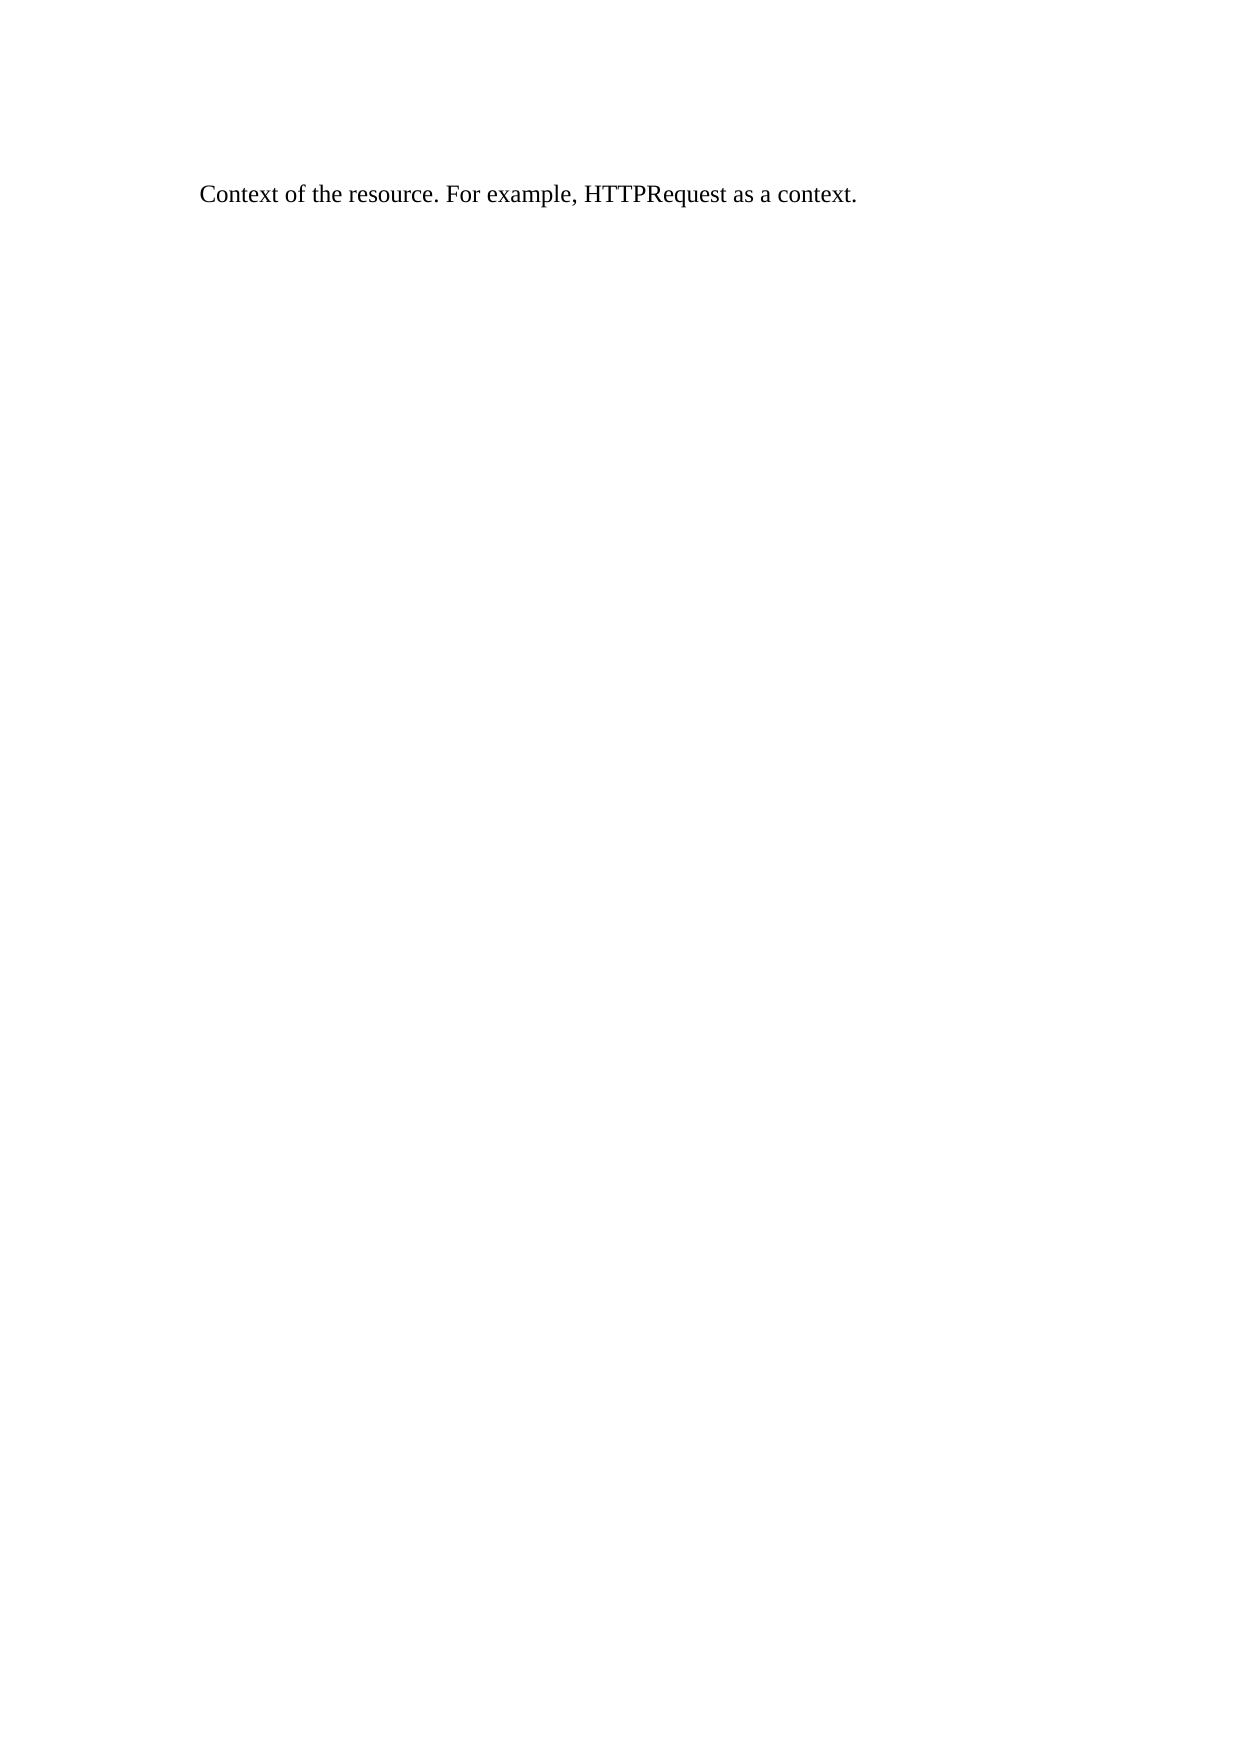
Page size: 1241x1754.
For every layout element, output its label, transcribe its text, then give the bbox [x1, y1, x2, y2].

table_cell [118, 118, 196, 240]
table_cell Context of the resource. For example, HTTPRequest as a context. [196, 118, 1122, 240]
